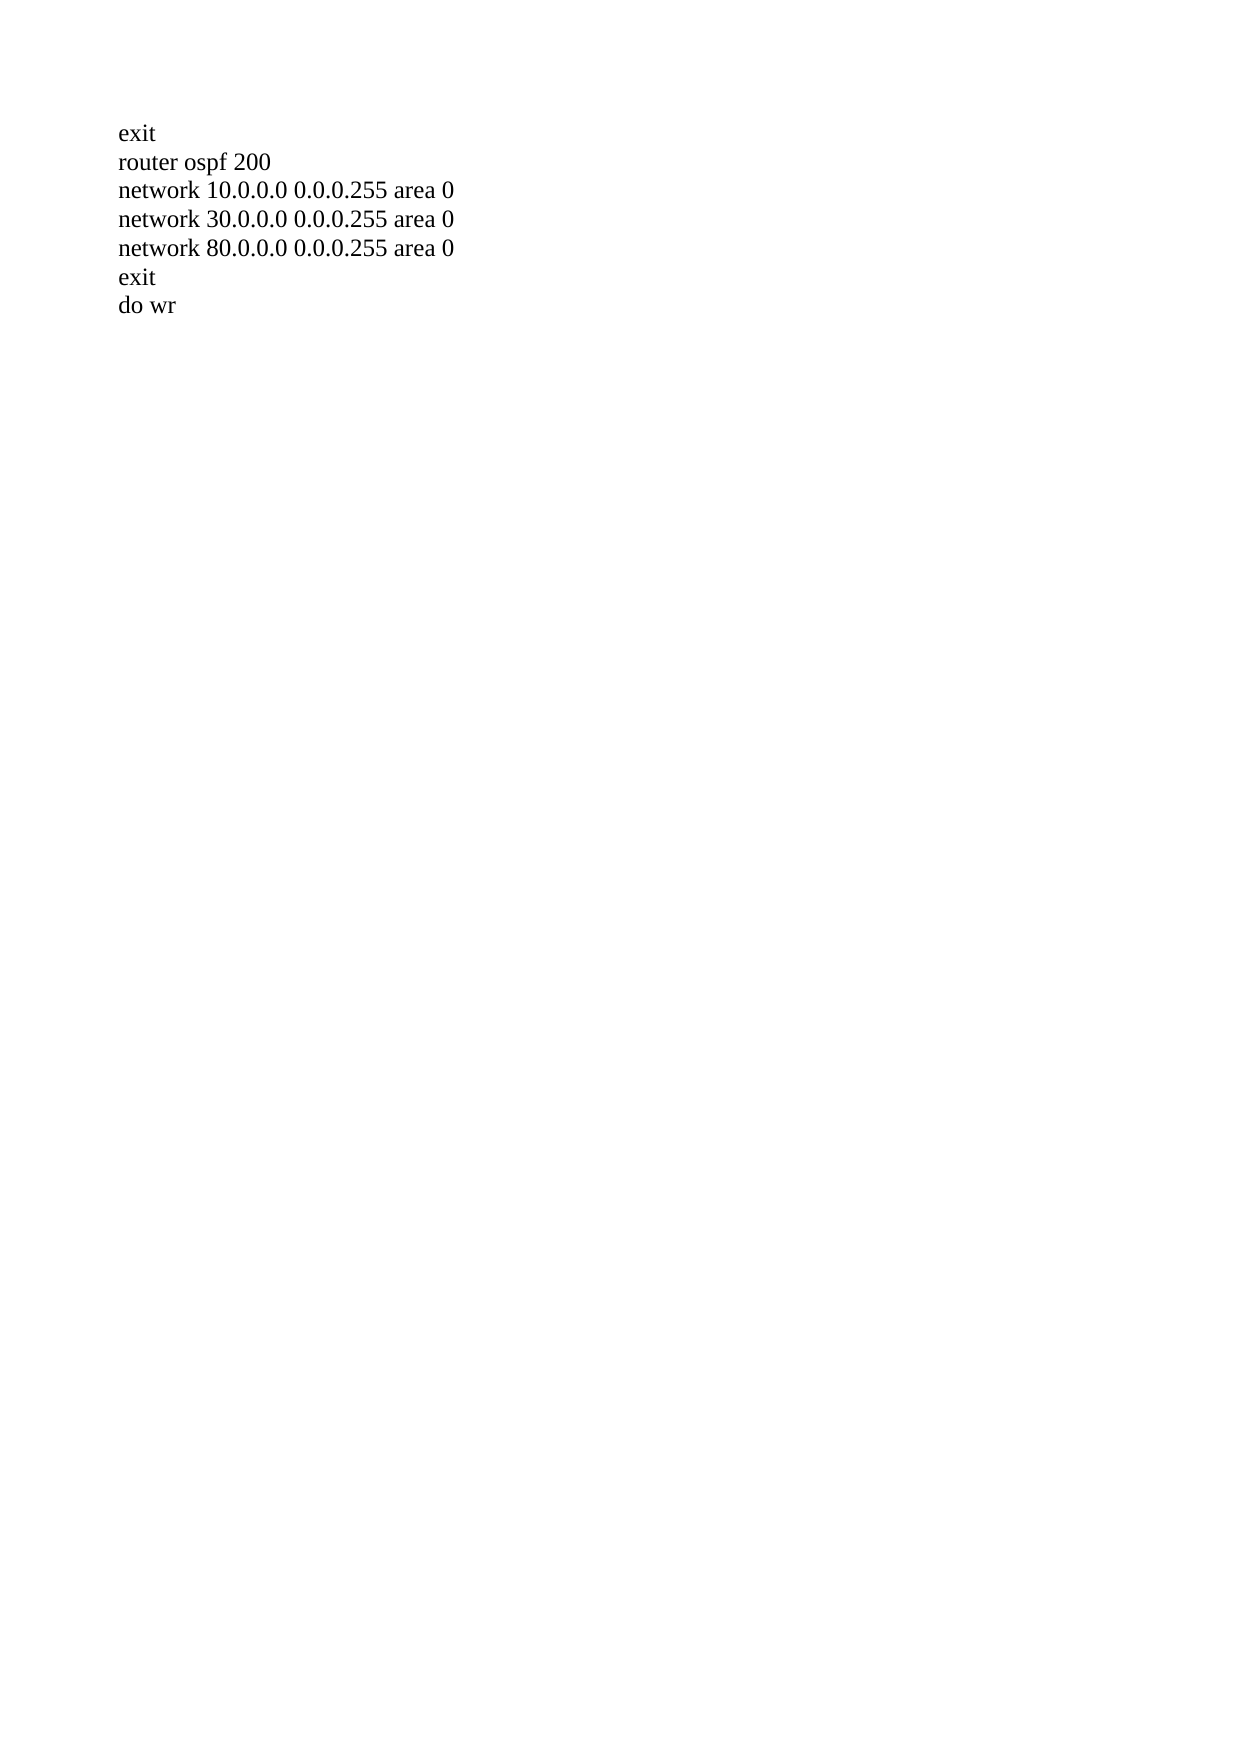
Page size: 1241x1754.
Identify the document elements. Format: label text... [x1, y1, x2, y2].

text network 10.0.0.0 0.0.0.255 area 0 [118, 176, 1122, 204]
text exit [118, 118, 1122, 147]
text network 80.0.0.0 0.0.0.255 area 0 [118, 233, 1122, 262]
text router ospf 200 [118, 147, 1122, 176]
text do wr [118, 291, 1122, 319]
text network 30.0.0.0 0.0.0.255 area 0 [118, 204, 1122, 233]
text exit [118, 262, 1122, 291]
